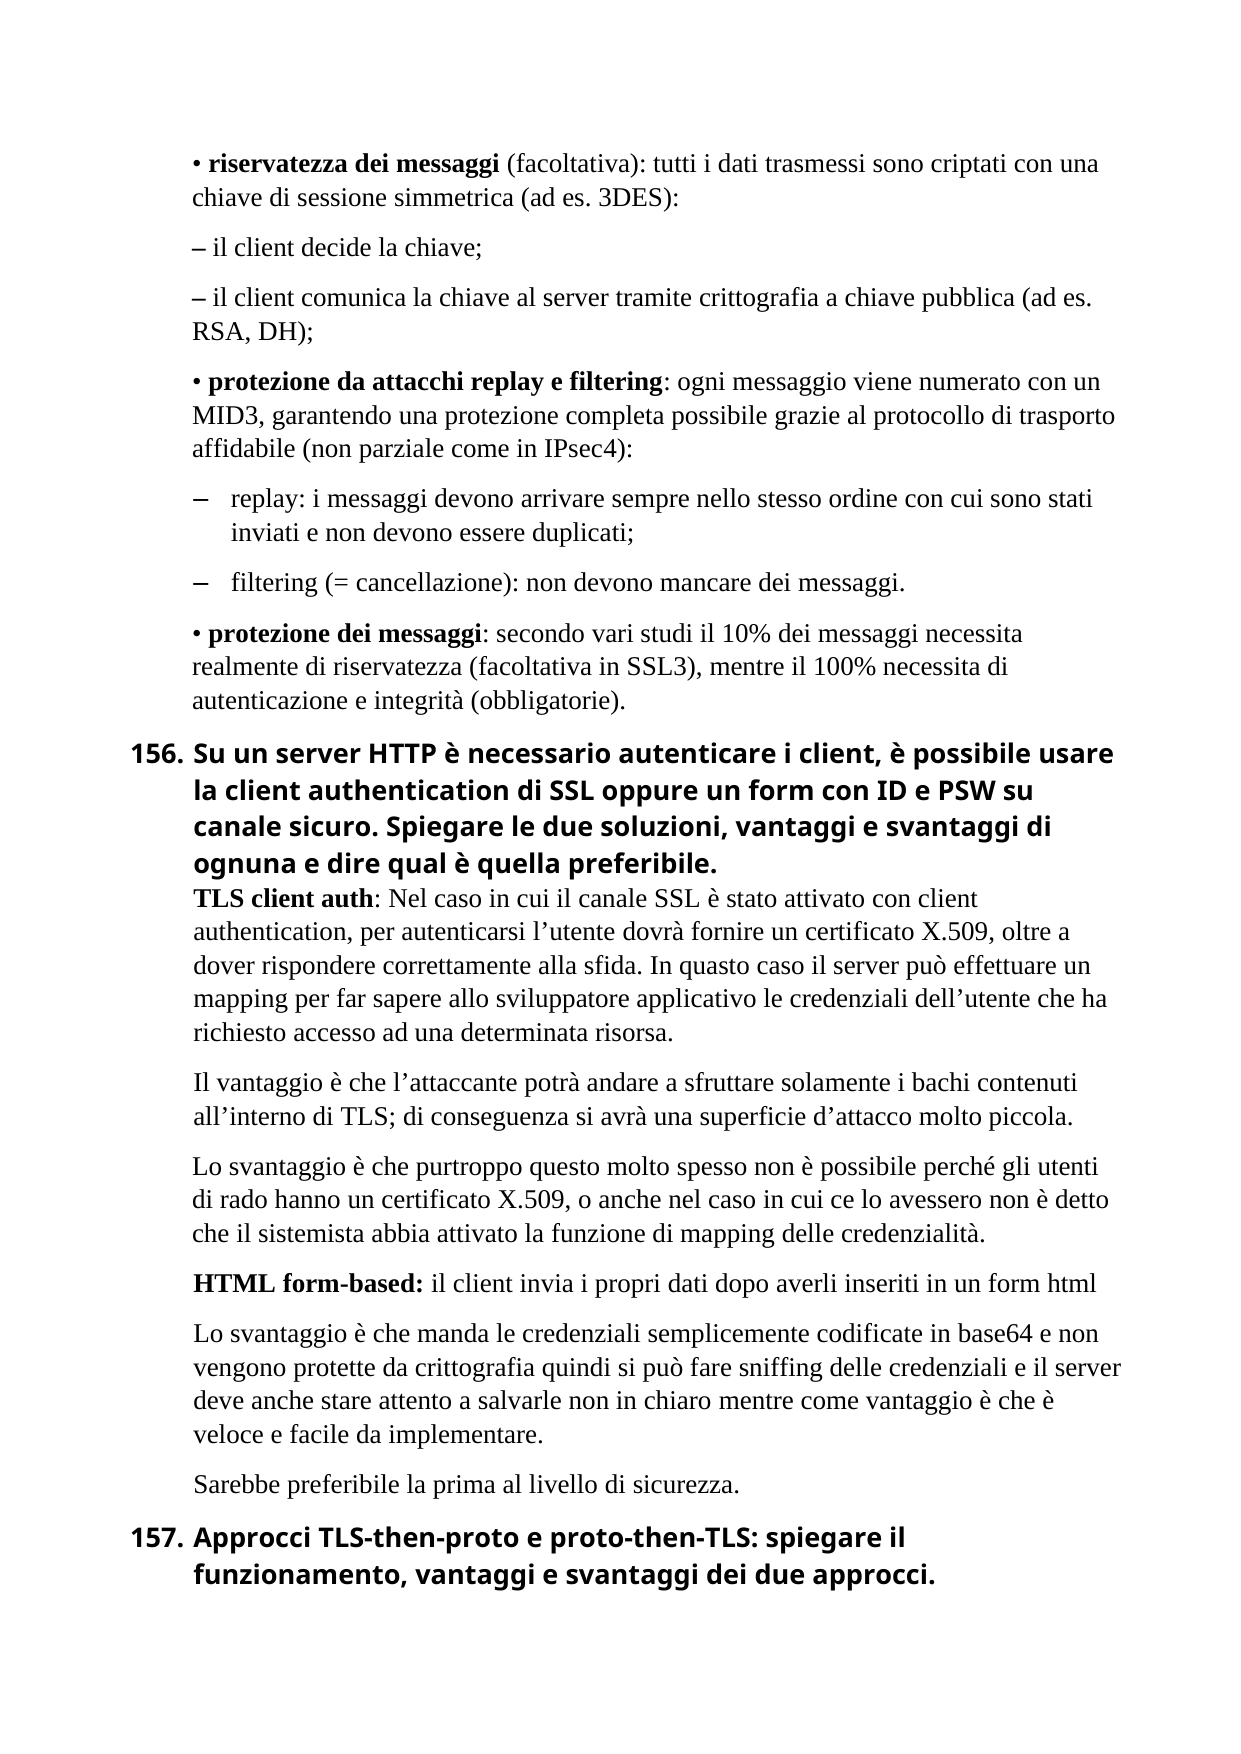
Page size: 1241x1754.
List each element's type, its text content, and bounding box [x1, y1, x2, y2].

text Lo svantaggio è che purtroppo questo molto spesso non è possibile perché gli utenti di rado hanno un certificato X.509, o anche nel caso in cui ce lo avessero non è detto che il sistemista abbia attivato la funzione di mapping delle credenzialità. [118, 1150, 1122, 1248]
text • riservatezza dei messaggi (facoltativa): tutti i dati trasmessi sono criptati con una chiave di sessione simmetrica (ad es. 3DES): [118, 148, 1122, 212]
list Sarebbe preferibile la prima al livello di sicurezza. [193, 1468, 1122, 1499]
list replay: i messaggi devono arrivare sempre nello stesso ordine con cui sono stati inviati e non devono essere duplicati; [193, 483, 1122, 547]
list Lo svantaggio è che manda le credenziali semplicemente codificate in base64 e non vengono protette da crittografia quindi si può fare sniffing delle credenziali e il server deve anche stare attento a salvarle non in chiaro mentre come vantaggio è che è veloce e facile da implementare. [193, 1317, 1122, 1449]
text – il client comunica la chiave al server tramite crittografia a chiave pubblica (ad es. RSA, DH); [118, 282, 1122, 346]
text – il client decide la chiave; [118, 231, 1122, 262]
list Su un server HTTP è necessario autenticare i client, è possibile usare la client authentication di SSL oppure un form con ID e PSW su canale sicuro. Spiegare le due soluzioni, vantaggi e svantaggi di ognuna e dire qual è quella preferibile. [130, 734, 1122, 882]
list TLS client auth: Nel caso in cui il canale SSL è stato attivato con client authentication, per autenticarsi l’utente dovrà fornire un certificato X.509, oltre a dover rispondere correttamente alla sfida. In quasto caso il server può effettuare un mapping per far sapere allo sviluppatore applicativo le credenziali dell’utente che ha richiesto accesso ad una determinata risorsa. [193, 882, 1122, 1047]
text • protezione dei messaggi: secondo vari studi il 10% dei messaggi necessita realmente di riservatezza (facoltativa in SSL3), mentre il 100% necessita di autenticazione e integrità (obbligatorie). [118, 617, 1122, 715]
list Il vantaggio è che l’attaccante potrà andare a sfruttare solamente i bachi contenuti all’interno di TLS; di conseguenza si avrà una superficie d’attacco molto piccola. [193, 1066, 1122, 1131]
list HTML form-based: il client invia i propri dati dopo averli inseriti in un form html [193, 1267, 1122, 1298]
list filtering (= cancellazione): non devono mancare dei messaggi. [193, 566, 1122, 598]
text • protezione da attacchi replay e filtering: ogni messaggio viene numerato con un MID3, garantendo una protezione completa possibile grazie al protocollo di trasporto affidabile (non parziale come in IPsec4): [118, 365, 1122, 463]
list Approcci TLS-then-proto e proto-then-TLS: spiegare il funzionamento, vantaggi e svantaggi dei due approcci. [130, 1518, 1122, 1592]
